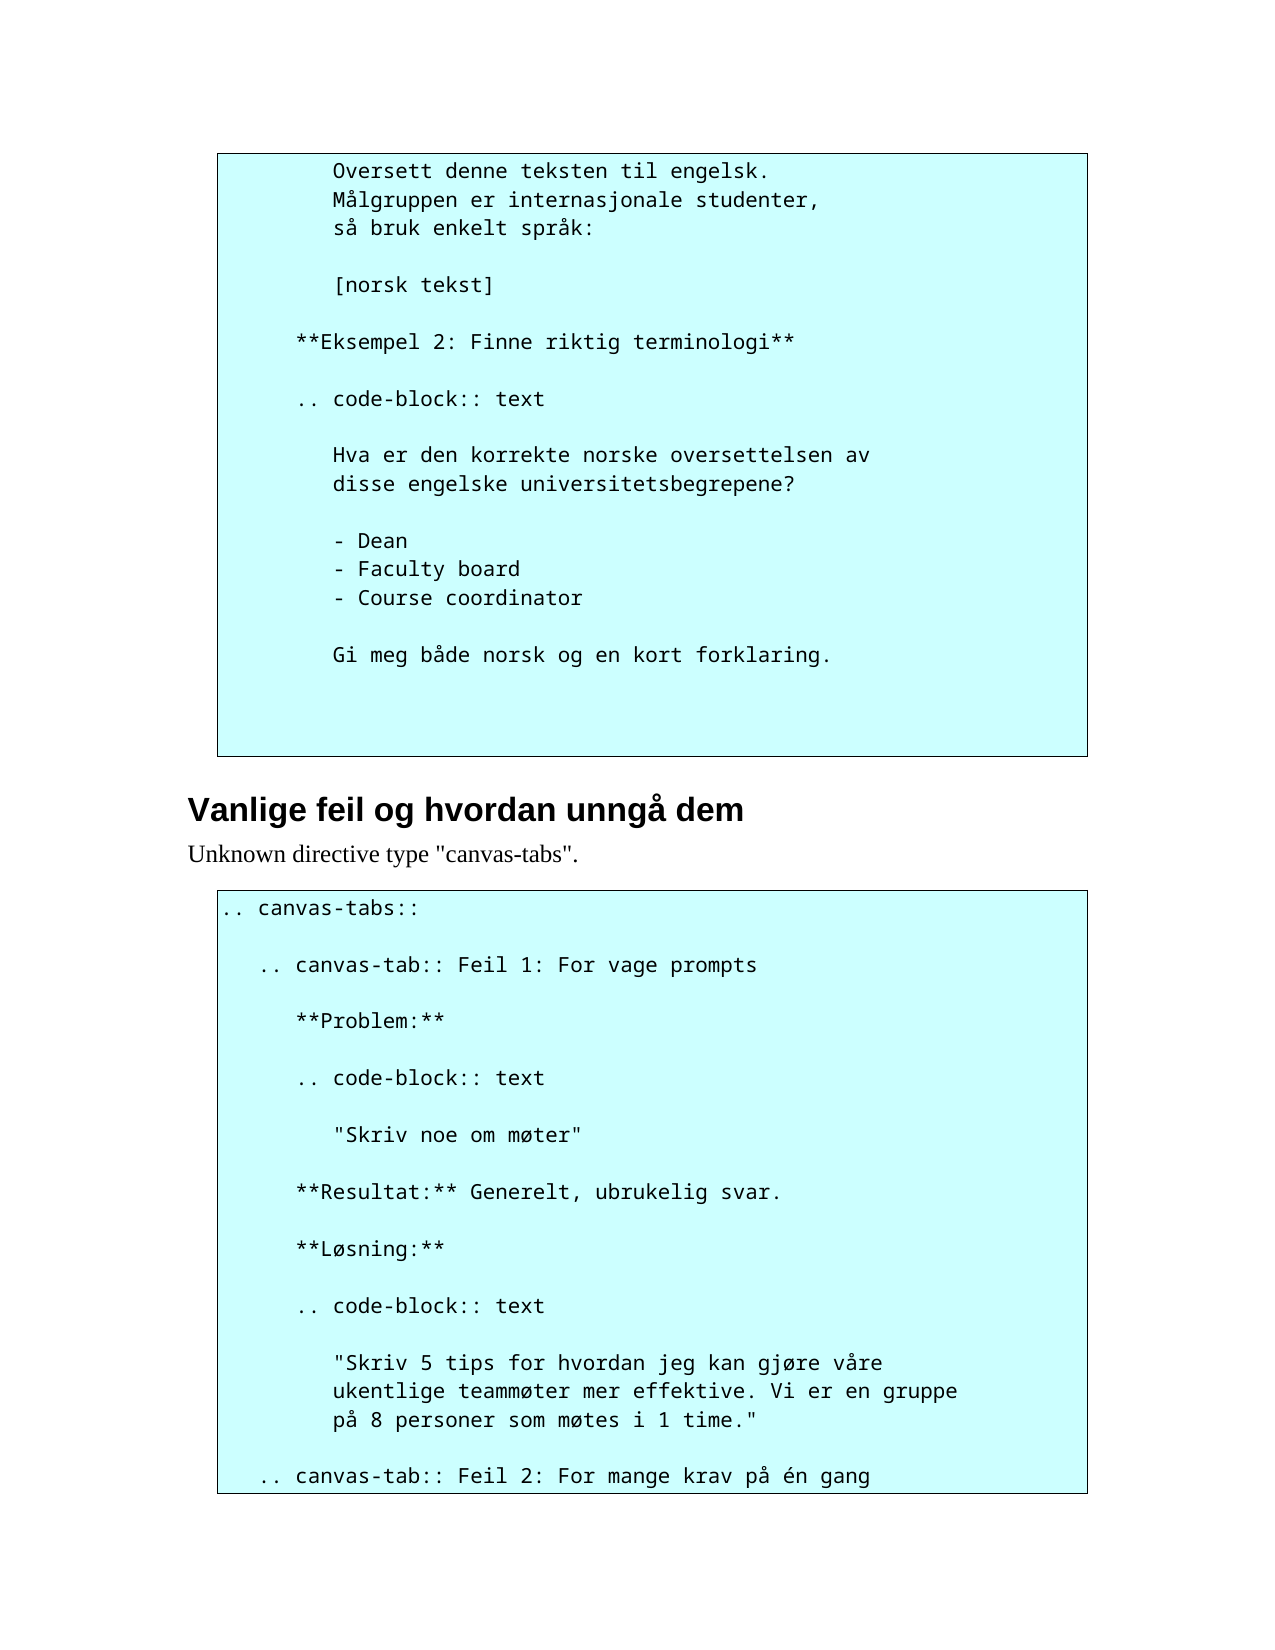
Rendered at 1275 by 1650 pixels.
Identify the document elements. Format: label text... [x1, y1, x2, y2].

text Unknown directive type "canvas-tabs". [187, 841, 1087, 868]
text .. canvas-tabs:: .. canvas-tab:: Feil 1: For vage prompts **Problem:** .. code-block:: text "Skriv noe om møter" **Resultat:** Generelt, ubrukelig svar. **Løsning:** .. code-block:: text "Skriv 5 tips for hvordan jeg kan gjøre våre ukentlige teammøter mer effektive. Vi er en gruppe på 8 personer som møtes i 1 time." .. canvas-tab:: Feil 2: For mange krav på én gang [218, 891, 1087, 1493]
subtitle Vanlige feil og hvordan unngå dem [187, 791, 1087, 828]
text Oversett denne teksten til engelsk. Målgruppen er internasjonale studenter, så bruk enkelt språk: [norsk tekst] **Eksempel 2: Finne riktig terminologi** .. code-block:: text Hva er den korrekte norske oversettelsen av disse engelske universitetsbegrepene? - Dean - Faculty board - Course coordinator Gi meg både norsk og en kort forklaring. [218, 154, 1087, 756]
